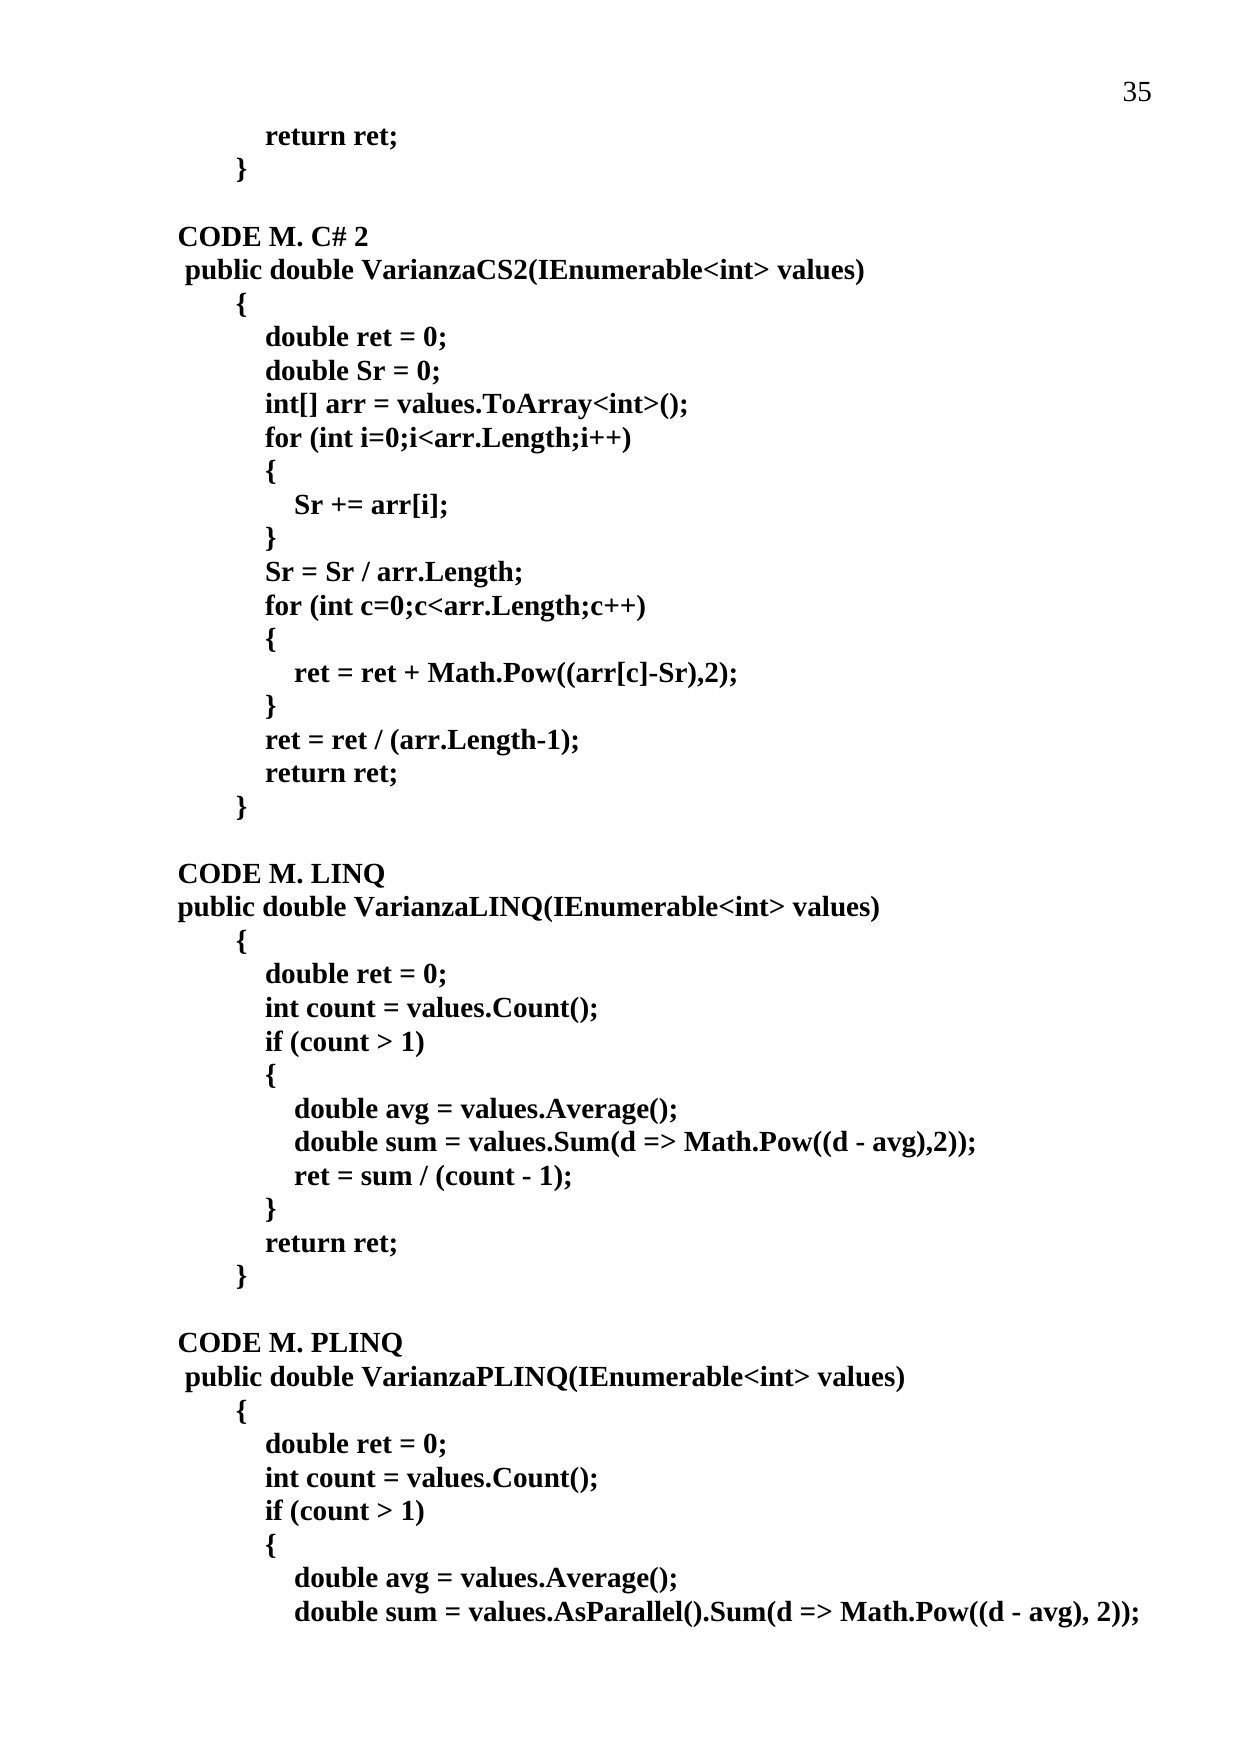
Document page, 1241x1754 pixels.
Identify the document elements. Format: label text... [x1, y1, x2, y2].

text Sr = Sr / arr.Length; [177, 554, 1152, 588]
text public double VarianzaCS2(IEnumerable<int> values) [177, 252, 1152, 286]
text { [177, 1057, 1152, 1091]
text ret = sum / (count - 1); [177, 1158, 1152, 1191]
text int count = values.Count(); [177, 990, 1152, 1024]
text double ret = 0; [177, 957, 1152, 990]
text if (count > 1) [177, 1493, 1152, 1527]
text CODE M. PLINQ [177, 1326, 1152, 1359]
text return ret; [177, 755, 1152, 789]
text ret = ret / (arr.Length-1); [177, 722, 1152, 755]
text double avg = values.Average(); [177, 1091, 1152, 1124]
text double ret = 0; [177, 1426, 1152, 1460]
text } [177, 688, 1152, 722]
text for (int i=0;i<arr.Length;i++) [177, 420, 1152, 453]
text { [177, 923, 1152, 957]
text } [177, 152, 1152, 185]
text double avg = values.Average(); [177, 1560, 1152, 1594]
text ret = ret + Math.Pow((arr[c]-Sr),2); [177, 655, 1152, 688]
text double ret = 0; [177, 319, 1152, 353]
text int[] arr = values.ToArray<int>(); [177, 386, 1152, 420]
text double sum = values.Sum(d => Math.Pow((d - avg),2)); [177, 1124, 1152, 1158]
text public double VarianzaPLINQ(IEnumerable<int> values) [177, 1359, 1152, 1393]
text { [177, 286, 1152, 319]
text Sr += arr[i]; [177, 487, 1152, 521]
text } [177, 1258, 1152, 1292]
text { [177, 1393, 1152, 1426]
text public double VarianzaLINQ(IEnumerable<int> values) [177, 889, 1152, 923]
text } [177, 1191, 1152, 1225]
text { [177, 621, 1152, 655]
text } [177, 521, 1152, 554]
text { [177, 453, 1152, 487]
text return ret; [177, 118, 1152, 152]
text } [177, 789, 1152, 822]
text double sum = values.AsParallel().Sum(d => Math.Pow((d - avg), 2)); [177, 1594, 1152, 1627]
text if (count > 1) [177, 1024, 1152, 1057]
text int count = values.Count(); [177, 1460, 1152, 1493]
text return ret; [177, 1225, 1152, 1258]
text CODE M. C# 2 [177, 219, 1152, 252]
text CODE M. LINQ [177, 856, 1152, 889]
text for (int c=0;c<arr.Length;c++) [177, 588, 1152, 621]
text { [177, 1527, 1152, 1560]
text double Sr = 0; [177, 353, 1152, 386]
